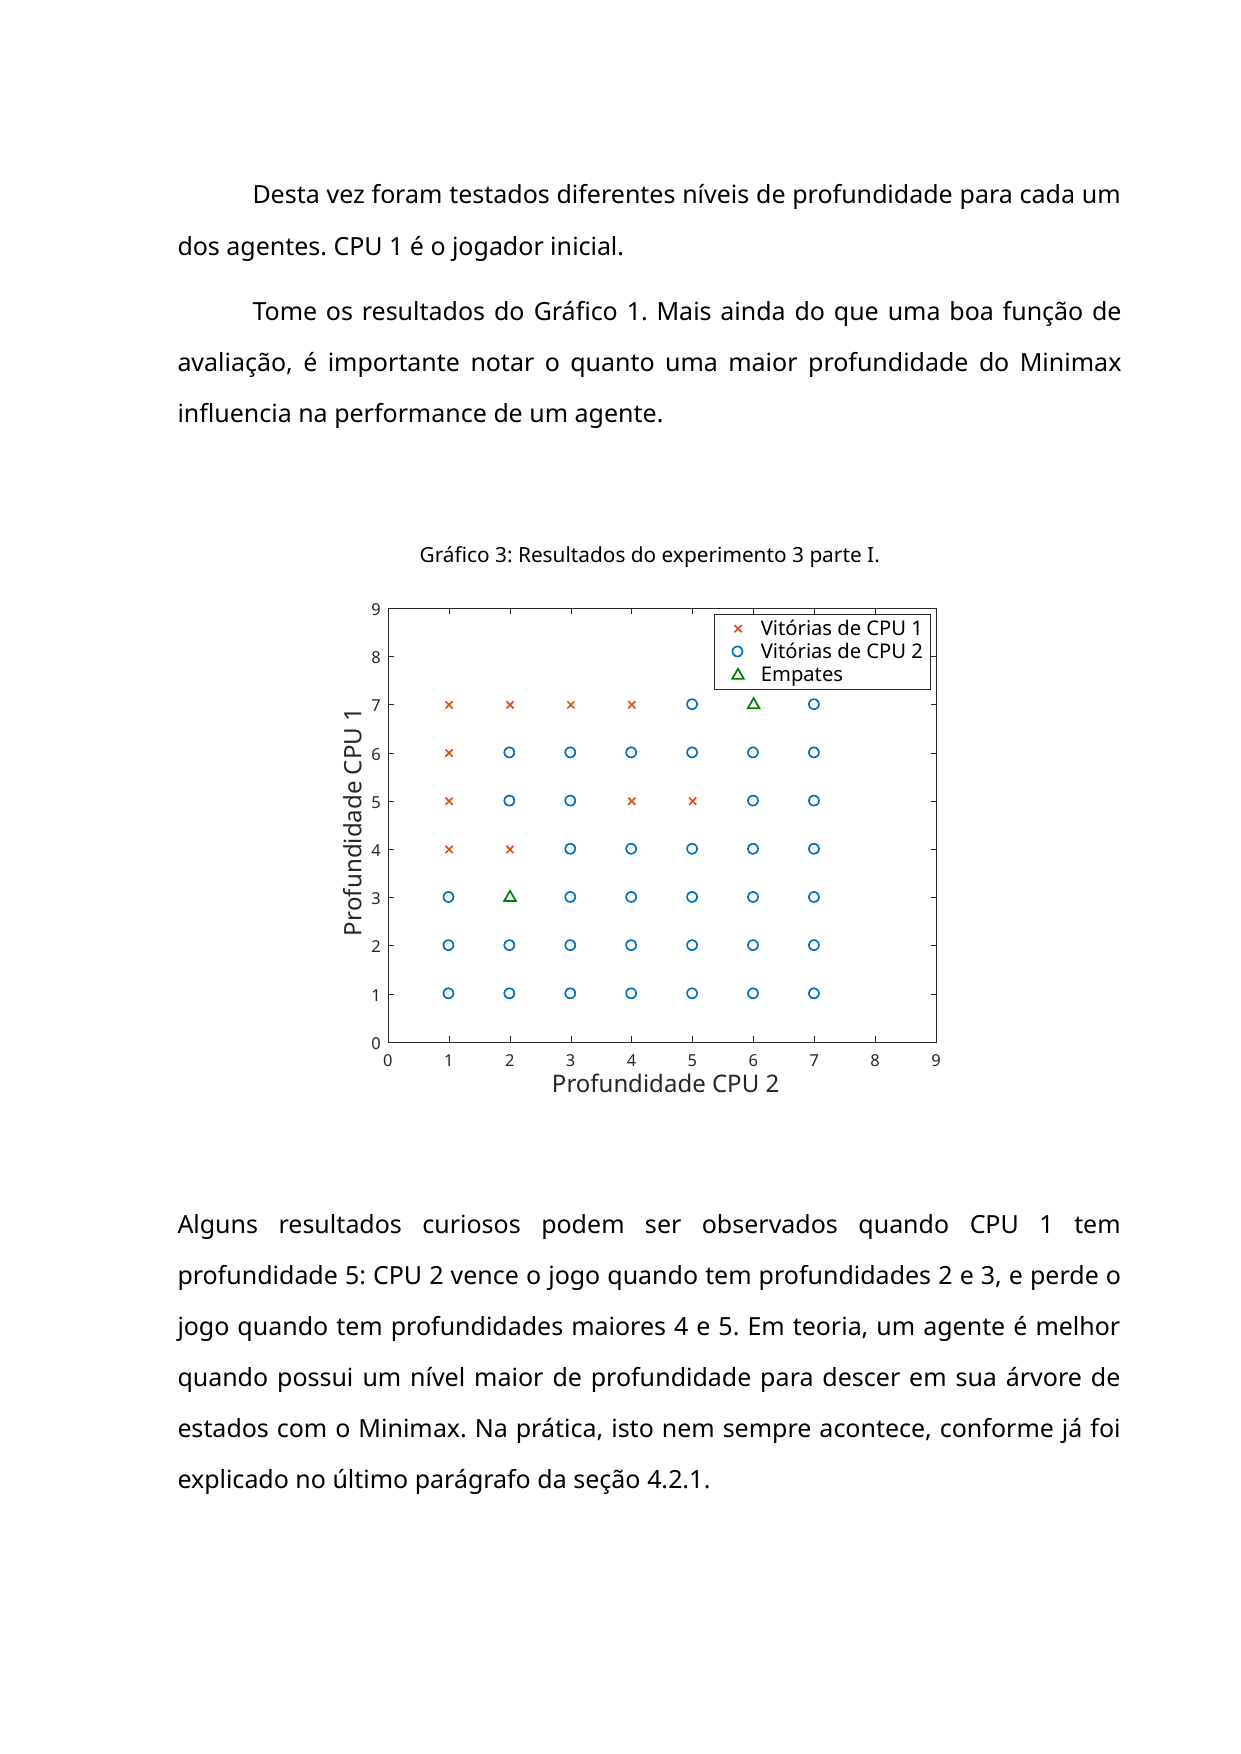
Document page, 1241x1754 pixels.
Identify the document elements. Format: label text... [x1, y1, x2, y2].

text Tome os resultados do Gráfico 1. Mais ainda do que uma boa função de avaliação, é importante notar o quanto uma maior profundidade do Minimax influencia na performance de um agente. [177, 294, 1122, 430]
text Desta vez foram testados diferentes níveis de profundidade para cada um dos agentes. CPU 1 é o jogador inicial. [177, 177, 1122, 262]
text Gráfico 3: Resultados do experimento 3 parte I. [295, 540, 1004, 569]
text Alguns resultados curiosos podem ser observados quando CPU 1 tem profundidade 5: CPU 2 vence o jogo quando tem profundidades 2 e 3, e perde o jogo quando tem profundidades maiores 4 e 5. Em teoria, um agente é melhor quando possui um nível maior de profundidade para descer em sua árvore de estados com o Minimax. Na prática, isto nem sempre acontece, conforme já foi explicado no último parágrafo da seção 4.2.1. [177, 1207, 1122, 1496]
